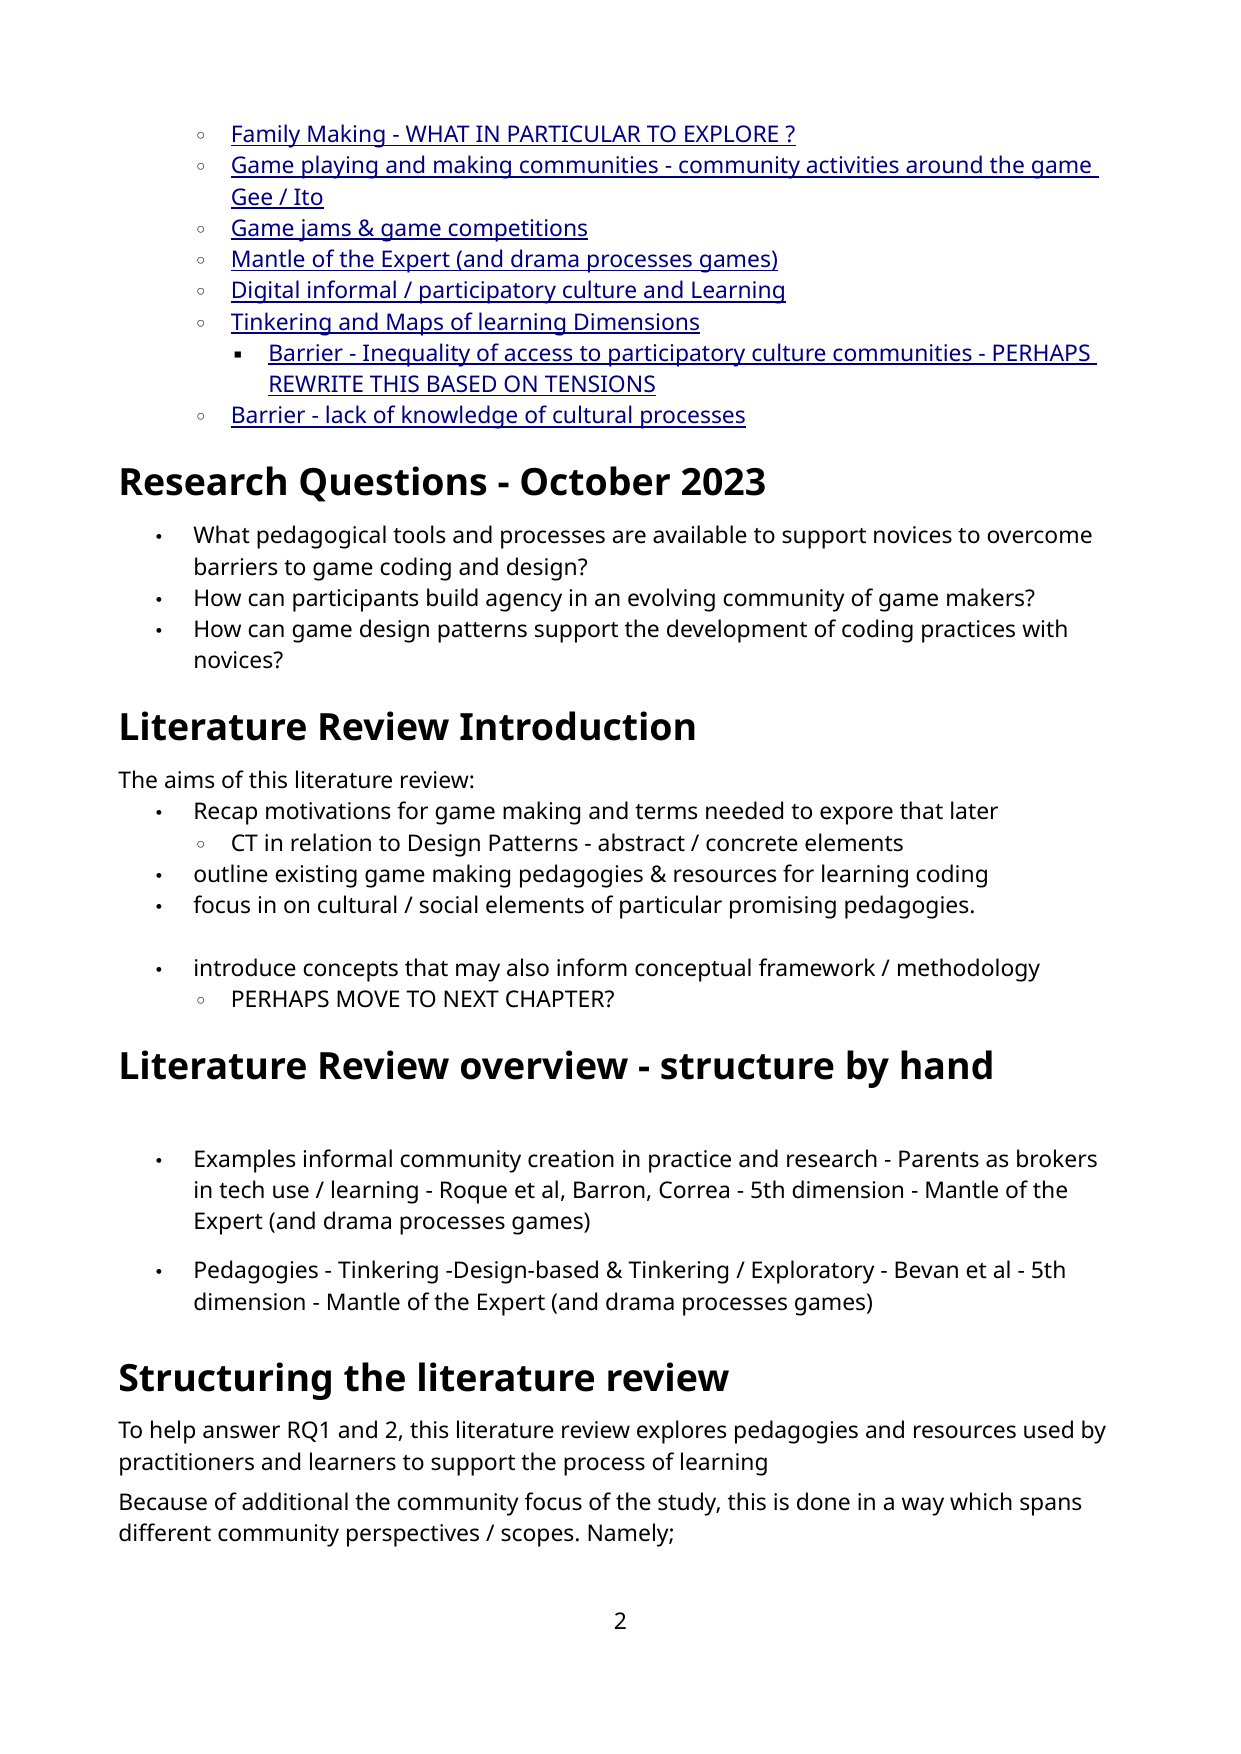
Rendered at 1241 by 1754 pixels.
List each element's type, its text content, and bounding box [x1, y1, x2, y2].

list Family Making - WHAT IN PARTICULAR TO EXPLORE ? [193, 118, 1122, 149]
subtitle Structuring the literature review [118, 1351, 1122, 1402]
list Digital informal / participatory culture and Learning [193, 274, 1122, 306]
list How can game design patterns support the development of coding practices with novices? [156, 613, 1122, 675]
subtitle Literature Review overview - structure by hand [118, 1039, 1122, 1090]
list Game playing and making communities - community activities around the game Gee / Ito [193, 149, 1122, 212]
subtitle Research Questions - October 2023 [118, 456, 1122, 507]
list Pedagogies - Tinkering -Design-based & Tinkering / Exploratory - Bevan et al - 5th dimension - Mantle of the Expert (and drama processes games) [156, 1254, 1122, 1317]
list focus in on cultural / social elements of particular promising pedagogies. [156, 889, 1122, 951]
text The aims of this literature review: [118, 764, 1122, 795]
text To help answer RQ1 and 2, this literature review explores pedagogies and resources used by practitioners and learners to support the process of learning [118, 1414, 1122, 1477]
list How can participants build agency in an evolving community of game makers? [156, 582, 1122, 613]
list CT in relation to Design Patterns - abstract / concrete elements [193, 826, 1122, 858]
list Examples informal community creation in practice and research - Parents as brokers in tech use / learning - Roque et al, Barron, Correa - 5th dimension - Mantle of the Expert (and drama processes games) [156, 1143, 1122, 1236]
text Because of additional the community focus of the study, this is done in a way which spans different community perspectives / scopes. Namely; [118, 1486, 1122, 1548]
subtitle Literature Review Introduction [118, 700, 1122, 751]
list introduce concepts that may also inform conceptual framework / methodology [156, 951, 1122, 983]
list Barrier - lack of knowledge of cultural processes [193, 399, 1122, 431]
list outline existing game making pedagogies & resources for learning coding [156, 858, 1122, 889]
list PERHAPS MOVE TO NEXT CHAPTER? [193, 983, 1122, 1014]
list Tinkering and Maps of learning Dimensions [193, 306, 1122, 337]
list Game jams & game competitions [193, 212, 1122, 243]
list What pedagogical tools and processes are available to support novices to overcome barriers to game coding and design? [156, 519, 1122, 582]
list Barrier - Inequality of access to participatory culture communities - PERHAPS REWRITE THIS BASED ON TENSIONS [231, 337, 1122, 399]
list Recap motivations for game making and terms needed to expore that later [156, 795, 1122, 826]
list Mantle of the Expert (and drama processes games) [193, 243, 1122, 274]
